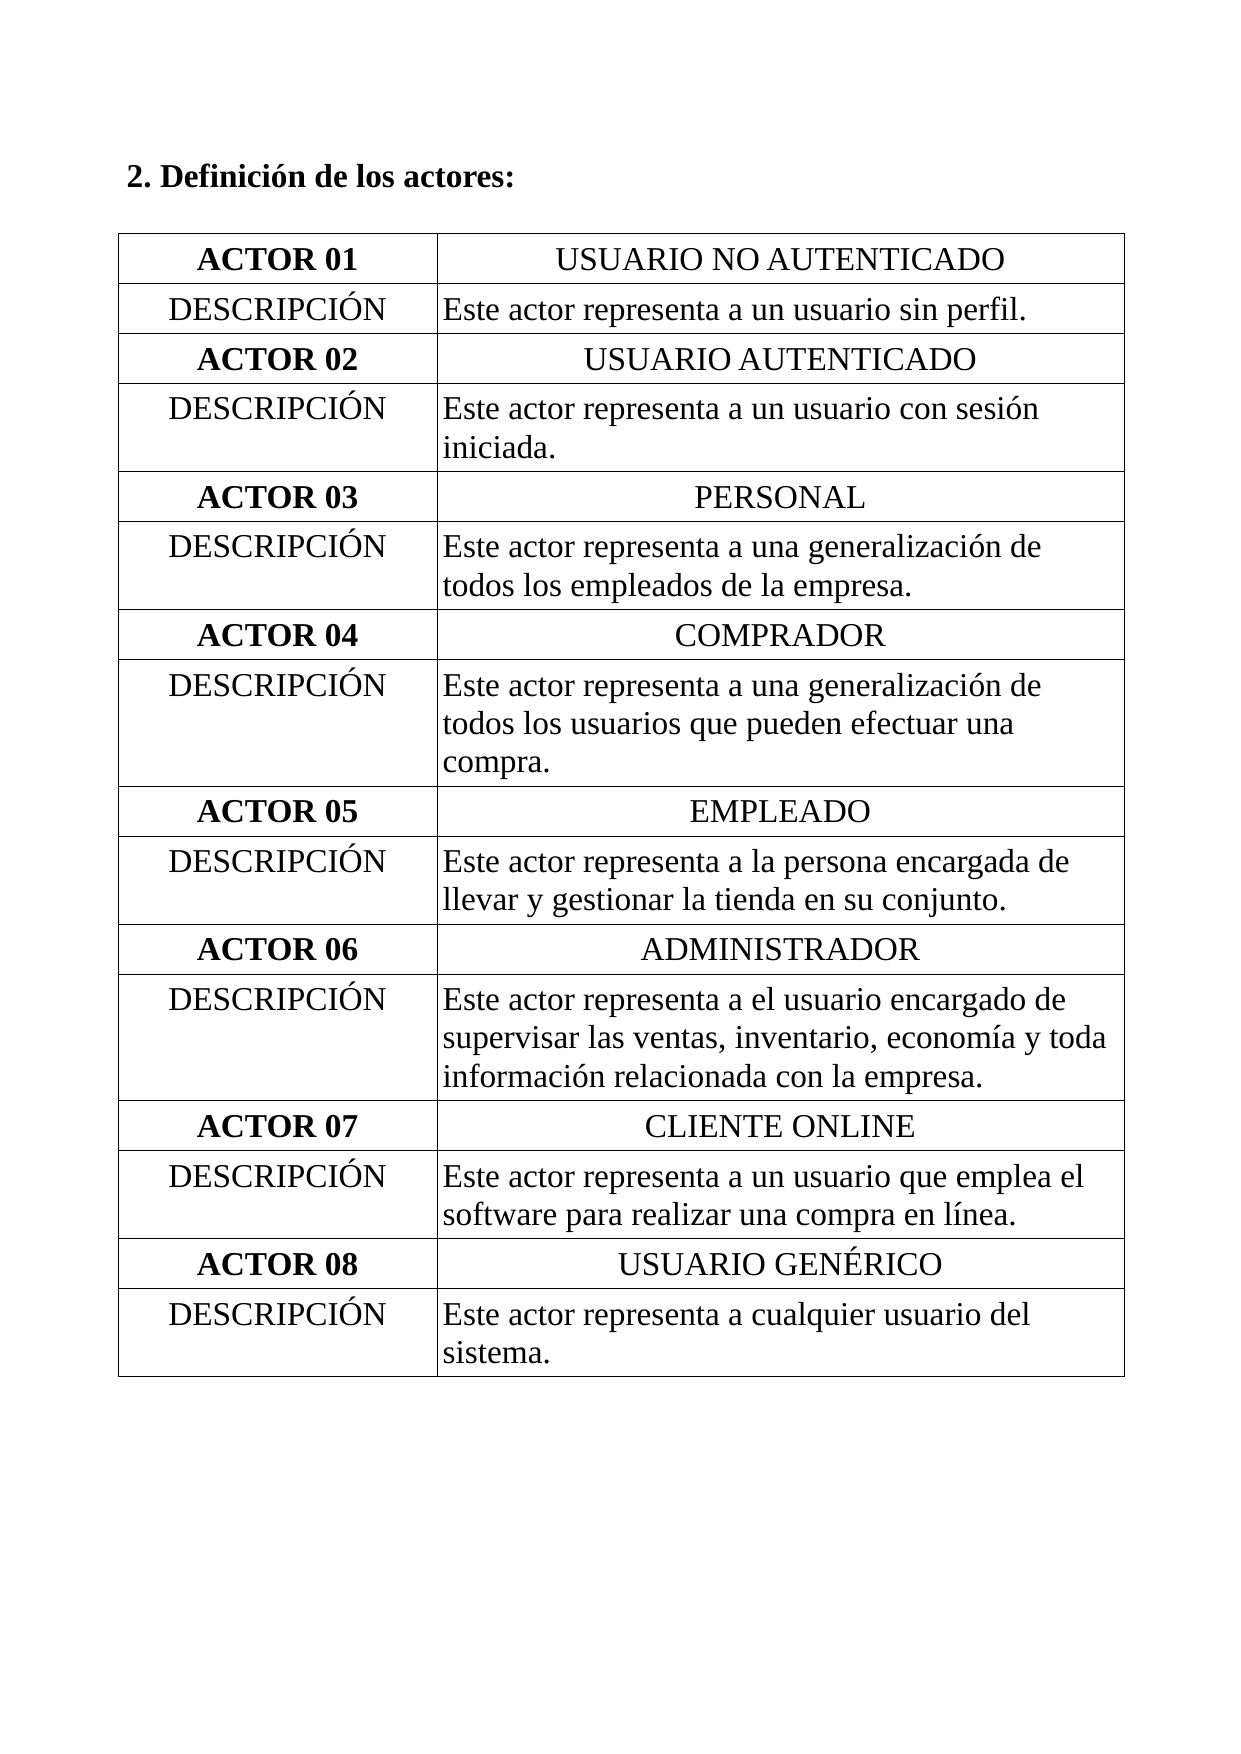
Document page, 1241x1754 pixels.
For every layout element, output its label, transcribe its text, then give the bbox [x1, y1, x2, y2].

table_cell DESCRIPCIÓN [119, 522, 437, 609]
table_header ACTOR 01 [119, 234, 437, 283]
table_cell EMPLEADO [438, 787, 1124, 836]
table_cell DESCRIPCIÓN [119, 1289, 437, 1376]
table_cell Este actor representa a un usuario sin perfil. [438, 284, 1124, 333]
table_cell DESCRIPCIÓN [119, 837, 437, 924]
table_cell DESCRIPCIÓN [119, 1151, 437, 1238]
table_cell CLIENTE ONLINE [438, 1101, 1124, 1150]
table_cell ACTOR 04 [119, 610, 437, 659]
table_cell DESCRIPCIÓN [119, 384, 437, 471]
table_cell USUARIO GENÉRICO [438, 1239, 1124, 1288]
table_cell DESCRIPCIÓN [119, 660, 437, 786]
table_cell Este actor representa a una generalización de todos los usuarios que pueden efectuar una compra. [438, 660, 1124, 786]
table_cell ACTOR 08 [119, 1239, 437, 1288]
table_cell ACTOR 02 [119, 334, 437, 383]
table_header USUARIO NO AUTENTICADO [438, 234, 1124, 283]
table_cell Este actor representa a un usuario que emplea el software para realizar una compra en línea. [438, 1151, 1124, 1238]
table_cell COMPRADOR [438, 610, 1124, 659]
table_cell USUARIO AUTENTICADO [438, 334, 1124, 383]
table_cell Este actor representa a cualquier usuario del sistema. [438, 1289, 1124, 1376]
table_cell ACTOR 05 [119, 787, 437, 836]
table_cell ACTOR 03 [119, 472, 437, 521]
table_cell Este actor representa a una generalización de todos los empleados de la empresa. [438, 522, 1124, 609]
table_cell ACTOR 06 [119, 925, 437, 974]
table_cell PERSONAL [438, 472, 1124, 521]
table_cell Este actor representa a la persona encargada de llevar y gestionar la tienda en su conjunto. [438, 837, 1124, 924]
table_cell DESCRIPCIÓN [119, 284, 437, 333]
text 2. Definición de los actores: [118, 156, 1122, 195]
table_cell DESCRIPCIÓN [119, 975, 437, 1100]
table_cell ACTOR 07 [119, 1101, 437, 1150]
table_cell Este actor representa a un usuario con sesión iniciada. [438, 384, 1124, 471]
table_cell ADMINISTRADOR [438, 925, 1124, 974]
table_cell Este actor representa a el usuario encargado de supervisar las ventas, inventario, economía y toda información relacionada con la empresa. [438, 975, 1124, 1100]
